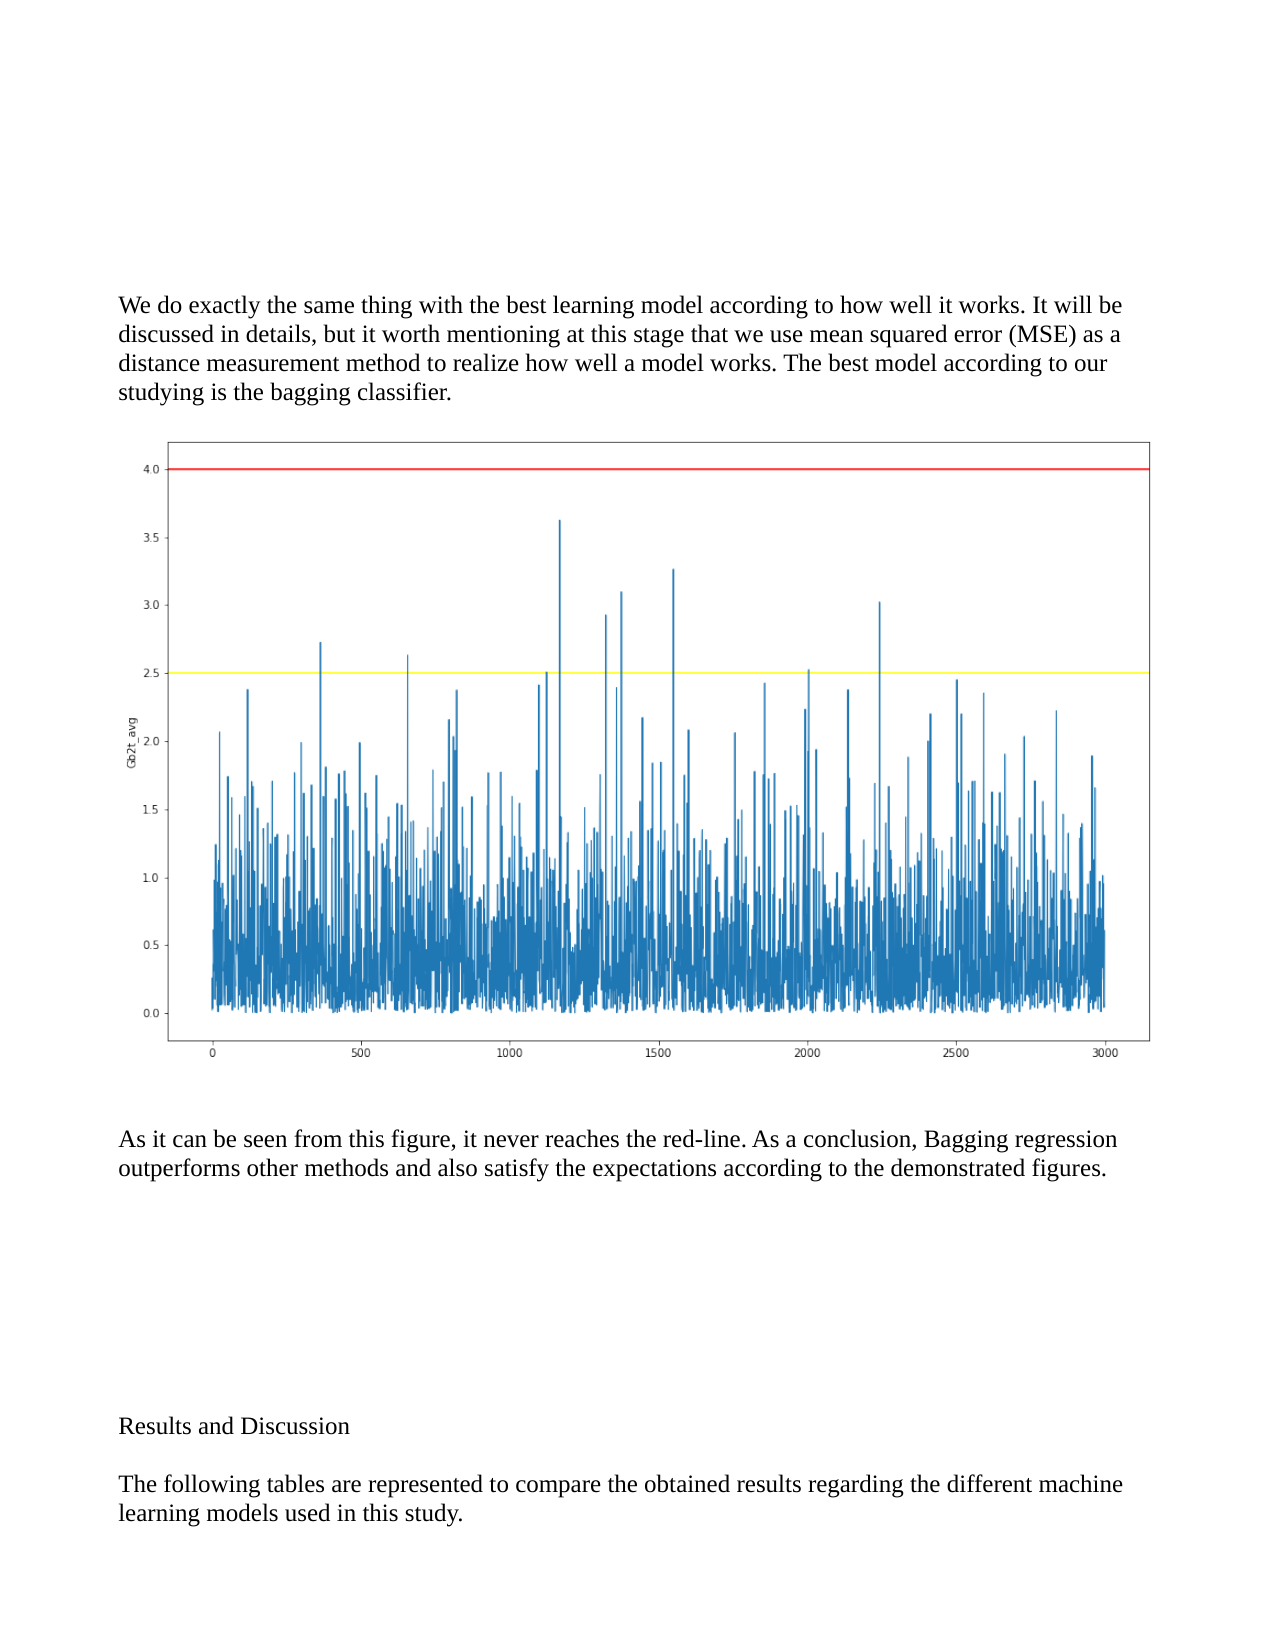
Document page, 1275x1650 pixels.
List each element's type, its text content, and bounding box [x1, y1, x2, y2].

picture [118, 434, 1157, 1067]
text The following tables are represented to compare the obtained results regarding the different machine learning models used in this study. [118, 1469, 1157, 1526]
text Results and Discussion [118, 1411, 1157, 1440]
text We do exactly the same thing with the best learning model according to how well it works. It will be discussed in details, but it worth mentioning at this stage that we use mean squared error (MSE) as a distance measurement method to realize how well a model works. The best model according to our studying is the bagging classifier. [118, 291, 1157, 406]
text As it can be seen from this figure, it never reaches the red-line. As a conclusion, Bagging regression outperforms other methods and also satisfy the expectations according to the demonstrated figures. [118, 1124, 1157, 1181]
